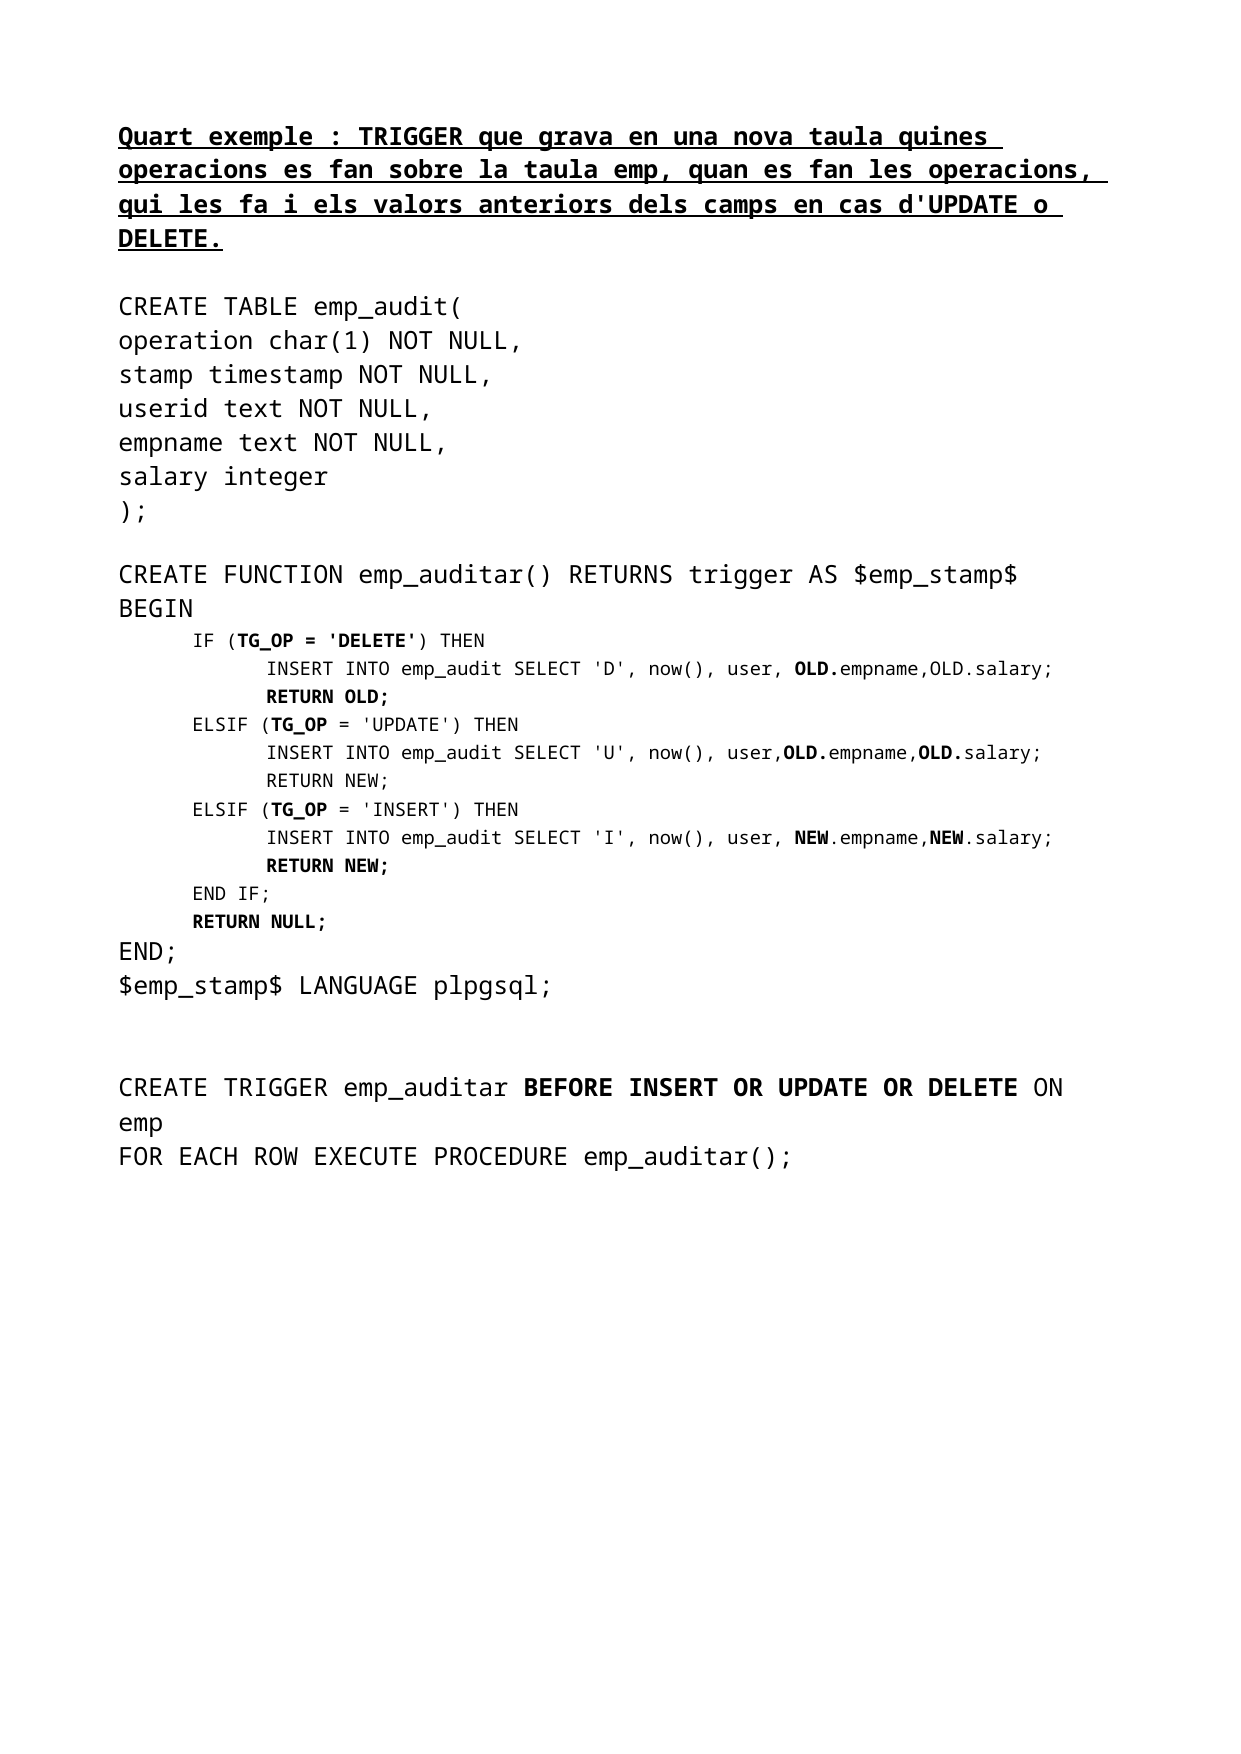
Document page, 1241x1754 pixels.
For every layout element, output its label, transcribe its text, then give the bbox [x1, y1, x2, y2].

text Quart exemple : TRIGGER que grava en una nova taula quines operacions es fan sobre la taula emp, quan es fan les operacions, qui les fa i els valors anteriors dels camps en cas d'UPDATE o DELETE. [118, 118, 1122, 254]
text operation char(1) NOT NULL, [118, 322, 1122, 357]
text RETURN NULL; [192, 906, 1122, 934]
text END; [118, 934, 1122, 968]
text CREATE FUNCTION emp_auditar() RETURNS trigger AS $emp_stamp$ [118, 556, 1122, 590]
text RETURN OLD; [192, 681, 1122, 709]
text $emp_stamp$ LANGUAGE plpgsql; [118, 968, 1122, 1002]
text INSERT INTO emp_audit SELECT 'I', now(), user, NEW.empname,NEW.salary; [192, 821, 1122, 849]
text CREATE TABLE emp_audit( [118, 288, 1122, 322]
text ELSIF (TG_OP = 'INSERT') THEN [192, 793, 1122, 821]
text BEGIN [118, 590, 1122, 624]
text CREATE TRIGGER emp_auditar BEFORE INSERT OR UPDATE OR DELETE ON emp [118, 1070, 1122, 1138]
text empname text NOT NULL, [118, 425, 1122, 459]
text INSERT INTO emp_audit SELECT 'U', now(), user,OLD.empname,OLD.salary; [192, 737, 1122, 765]
text END IF; [192, 878, 1122, 906]
text RETURN NEW; [192, 849, 1122, 878]
text RETURN NEW; [192, 765, 1122, 793]
text IF (TG_OP = 'DELETE') THEN [192, 624, 1122, 653]
text ELSIF (TG_OP = 'UPDATE') THEN [192, 709, 1122, 737]
text stamp timestamp NOT NULL, [118, 357, 1122, 391]
text INSERT INTO emp_audit SELECT 'D', now(), user, OLD.empname,OLD.salary; [192, 653, 1122, 681]
text salary integer [118, 459, 1122, 493]
text ); [118, 493, 1122, 527]
text FOR EACH ROW EXECUTE PROCEDURE emp_auditar(); [118, 1138, 1122, 1172]
text userid text NOT NULL, [118, 391, 1122, 425]
